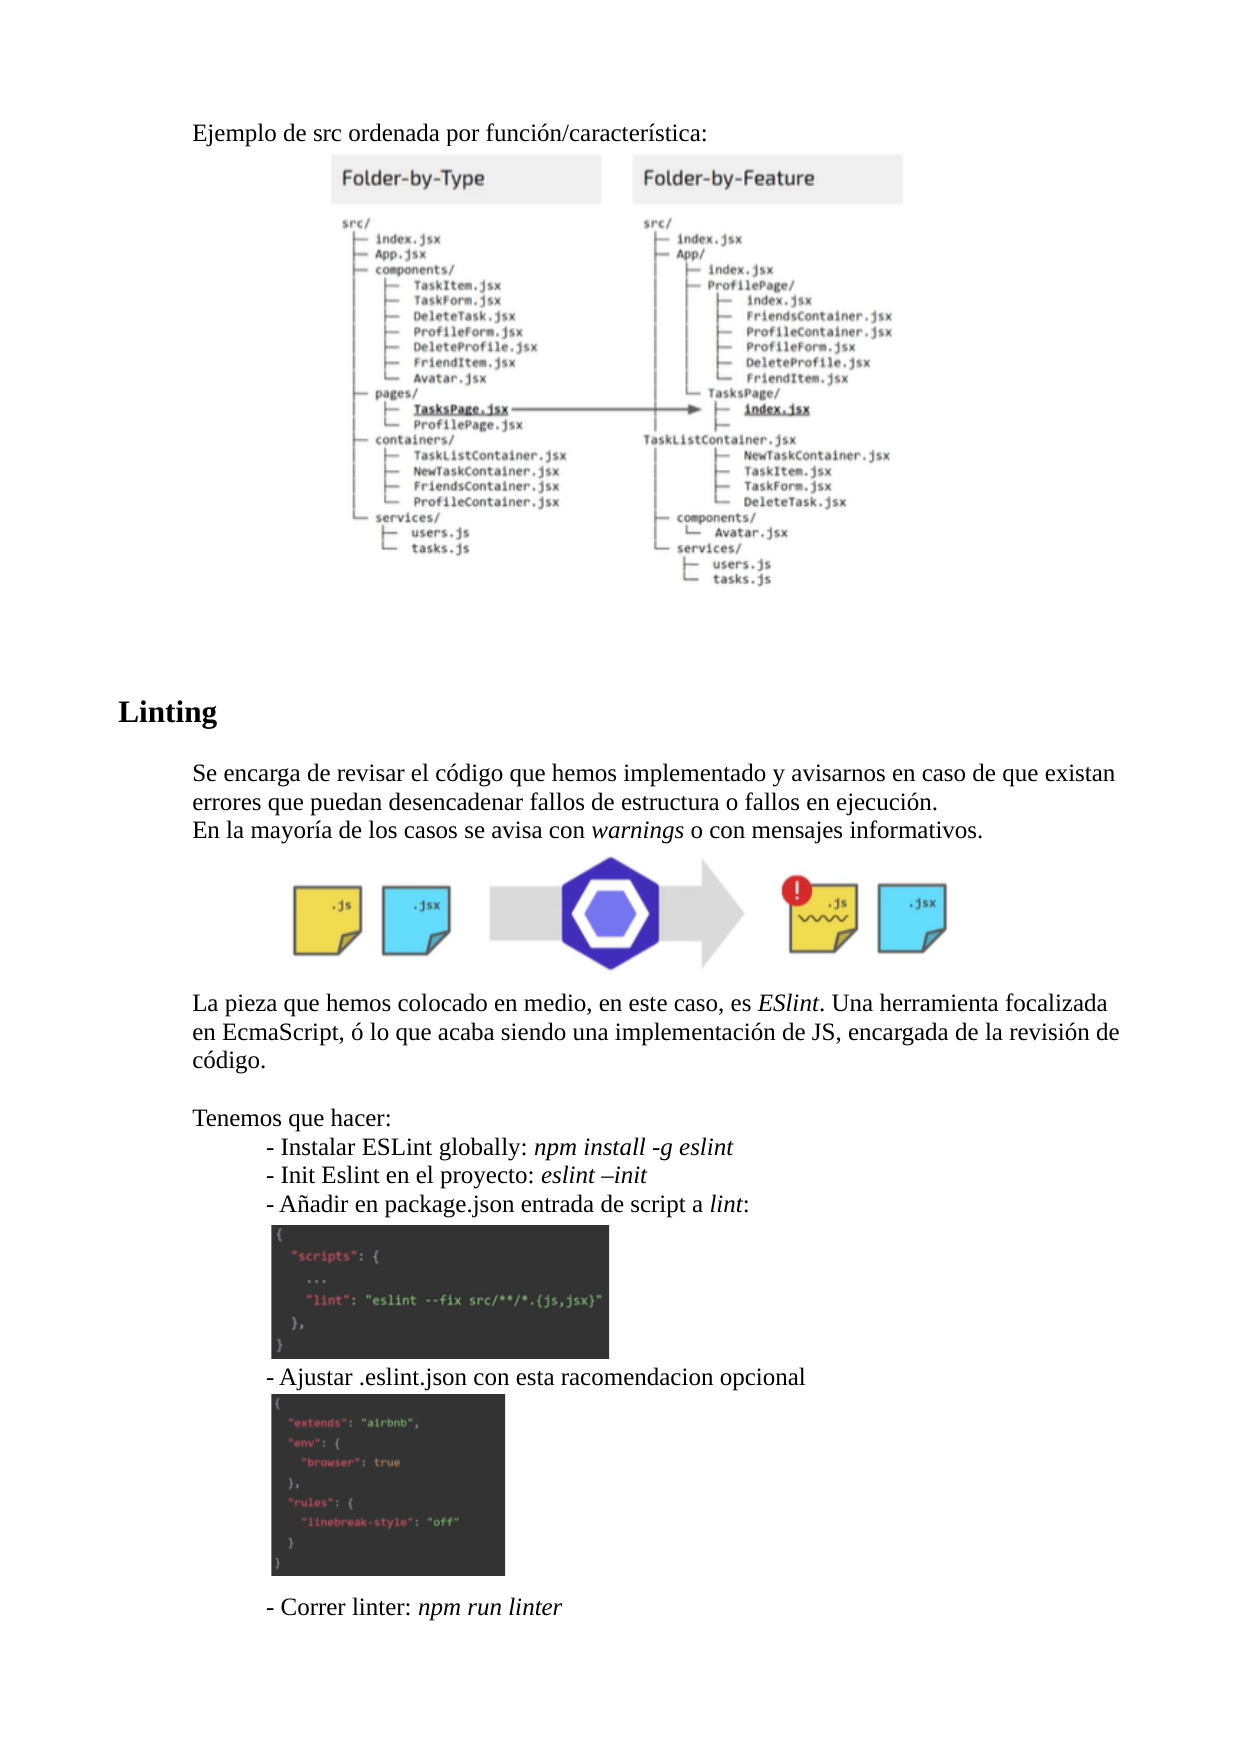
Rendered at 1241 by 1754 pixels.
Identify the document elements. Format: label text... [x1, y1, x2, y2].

picture [284, 844, 956, 977]
text - Instalar ESLint globally: npm install -g eslint [118, 1132, 1122, 1160]
text - Correr linter: npm run linter [118, 1592, 1122, 1620]
text - Añadir en package.json entrada de script a lint: [118, 1189, 1122, 1218]
text Linting [118, 693, 1122, 729]
picture [330, 146, 911, 594]
text La pieza que hemos colocado en medio, en este caso, es ESlint. Una herramienta focalizada en EcmaScript, ó lo que acaba siendo una implementación de JS, encargada de la revisión de código. [118, 988, 1122, 1074]
text - Init Eslint en el proyecto: eslint –init [118, 1160, 1122, 1189]
text Ejemplo de src ordenada por función/característica: [118, 118, 1122, 147]
text En la mayoría de los casos se avisa con warnings o con mensajes informativos. [118, 815, 1122, 844]
picture [271, 1394, 506, 1576]
picture [271, 1225, 610, 1359]
text - Ajustar .eslint.json con esta racomendacion opcional [118, 1362, 1122, 1390]
text Se encarga de revisar el código que hemos implementado y avisarnos en caso de que existan errores que puedan desencadenar fallos de estructura o fallos en ejecución. [118, 758, 1122, 815]
text Tenemos que hacer: [118, 1103, 1122, 1132]
